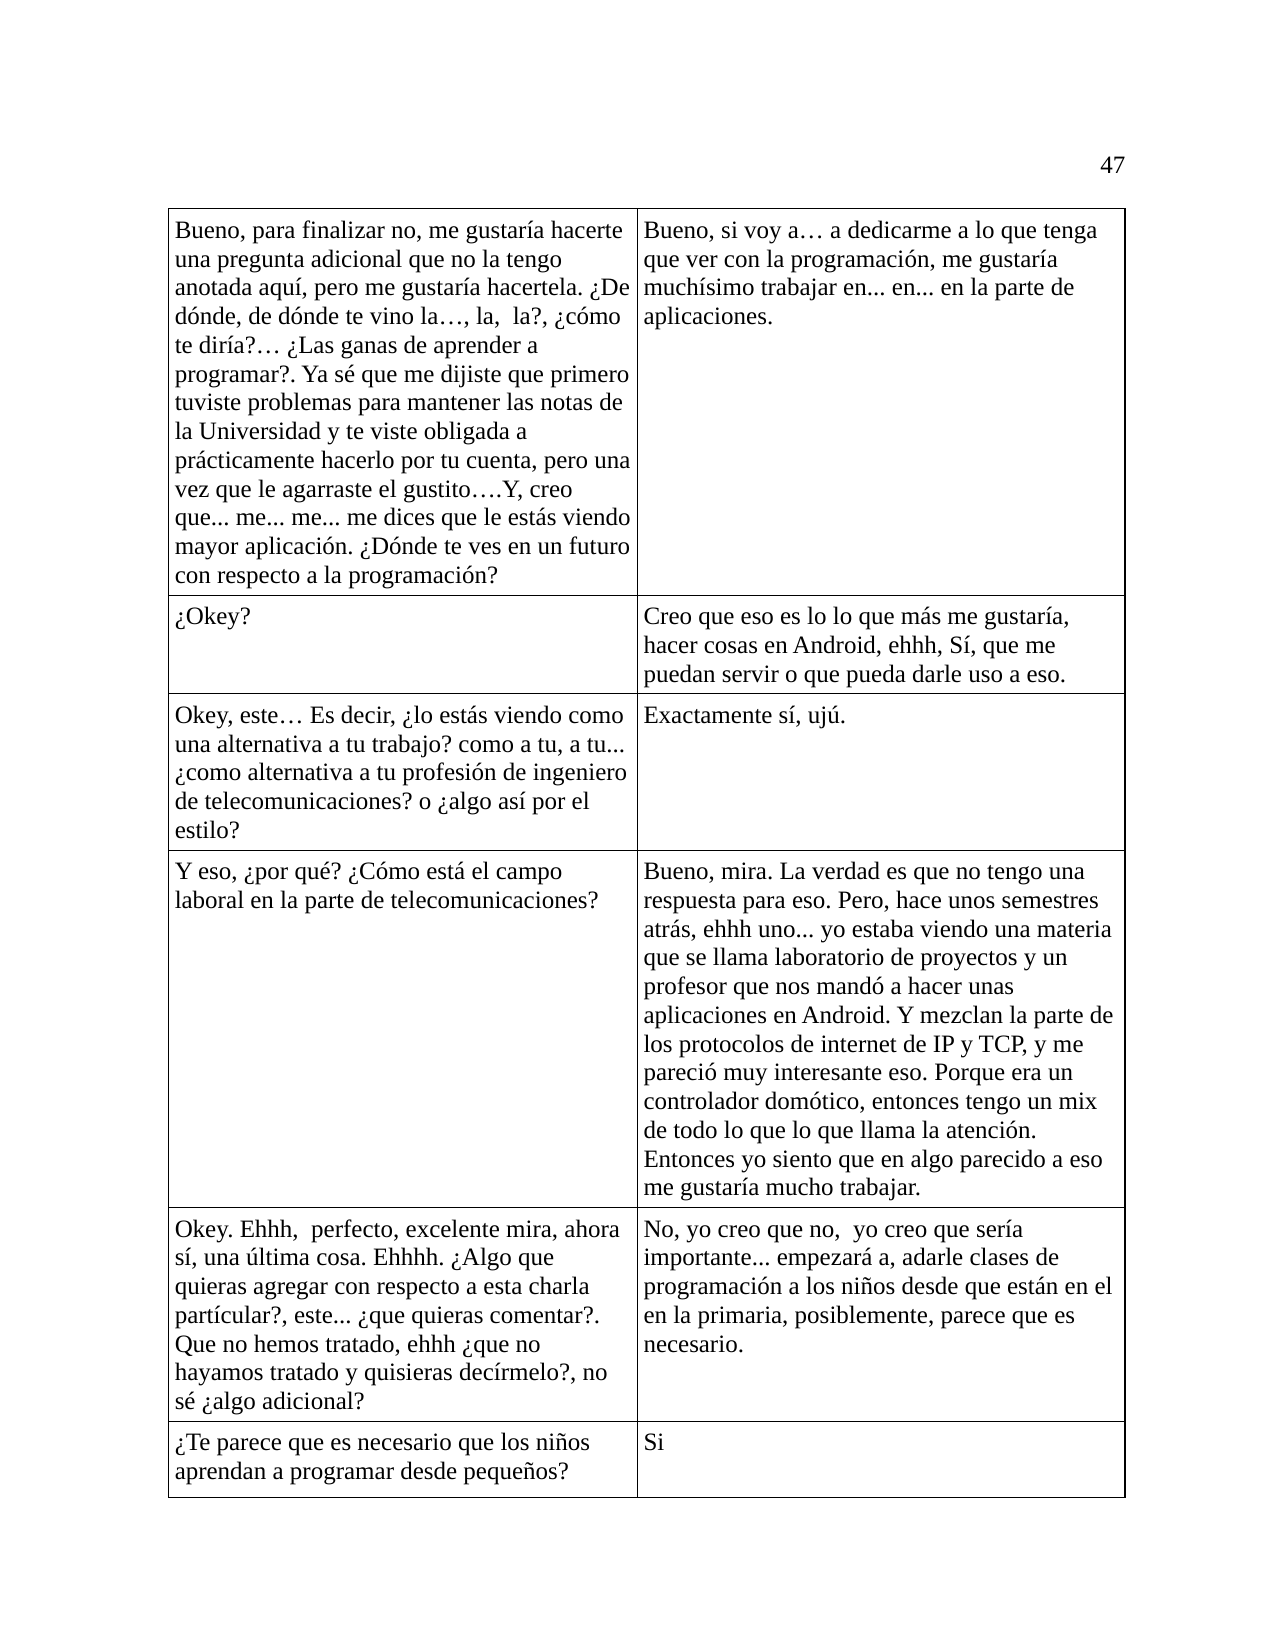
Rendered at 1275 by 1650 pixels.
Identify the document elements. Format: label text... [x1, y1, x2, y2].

table_cell Creo que eso es lo lo que más me gustaría, hacer cosas en Android, ehhh, Sí, que me puedan servir o que pueda darle uso a eso. [638, 596, 1124, 693]
table_cell Okey. Ehhh, perfecto, excelente mira, ahora sí, una última cosa. Ehhhh. ¿Algo que quieras agregar con respecto a esta charla partícular?, este... ¿que quieras comentar?. Que no hemos tratado, ehhh ¿que no hayamos tratado y quisieras decírmelo?, no sé ¿algo adicional? [169, 1208, 637, 1421]
table_cell Bueno, mira. La verdad es que no tengo una respuesta para eso. Pero, hace unos semestres atrás, ehhh uno... yo estaba viendo una materia que se llama laboratorio de proyectos y un profesor que nos mandó a hacer unas aplicaciones en Android. Y mezclan la parte de los protocolos de internet de IP y TCP, y me pareció muy interesante eso. Porque era un controlador domótico, entonces tengo un mix de todo lo que lo que llama la atención. Entonces yo siento que en algo parecido a eso me gustaría mucho trabajar. [638, 851, 1124, 1207]
table_cell ¿Te parece que es necesario que los niños aprendan a programar desde pequeños? [169, 1422, 637, 1497]
table_cell Si [638, 1422, 1124, 1497]
table_cell Y eso, ¿por qué? ¿Cómo está el campo laboral en la parte de telecomunicaciones? [169, 851, 637, 1207]
table_cell No, yo creo que no, yo creo que sería importante... empezará a, adarle clases de programación a los niños desde que están en el en la primaria, posiblemente, parece que es necesario. [638, 1208, 1124, 1421]
table_cell ¿Okey? [169, 596, 637, 693]
table_cell Bueno, para finalizar no, me gustaría hacerte una pregunta adicional que no la tengo anotada aquí, pero me gustaría hacertela. ¿De dónde, de dónde te vino la…, la, la?, ¿cómo te diría?… ¿Las ganas de aprender a programar?. Ya sé que me dijiste que primero tuviste problemas para mantener las notas de la Universidad y te viste obligada a prácticamente hacerlo por tu cuenta, pero una vez que le agarraste el gustito….Y, creo que... me... me... me dices que le estás viendo mayor aplicación. ¿Dónde te ves en un futuro con respecto a la programación? [169, 209, 637, 594]
table_cell Bueno, si voy a… a dedicarme a lo que tenga que ver con la programación, me gustaría muchísimo trabajar en... en... en la parte de aplicaciones. [638, 209, 1124, 594]
table_cell Okey, este… Es decir, ¿lo estás viendo como una alternativa a tu trabajo? como a tu, a tu... ¿como alternativa a tu profesión de ingeniero de telecomunicaciones? o ¿algo así por el estilo? [169, 694, 637, 849]
table_cell Exactamente sí, ujú. [638, 694, 1124, 849]
